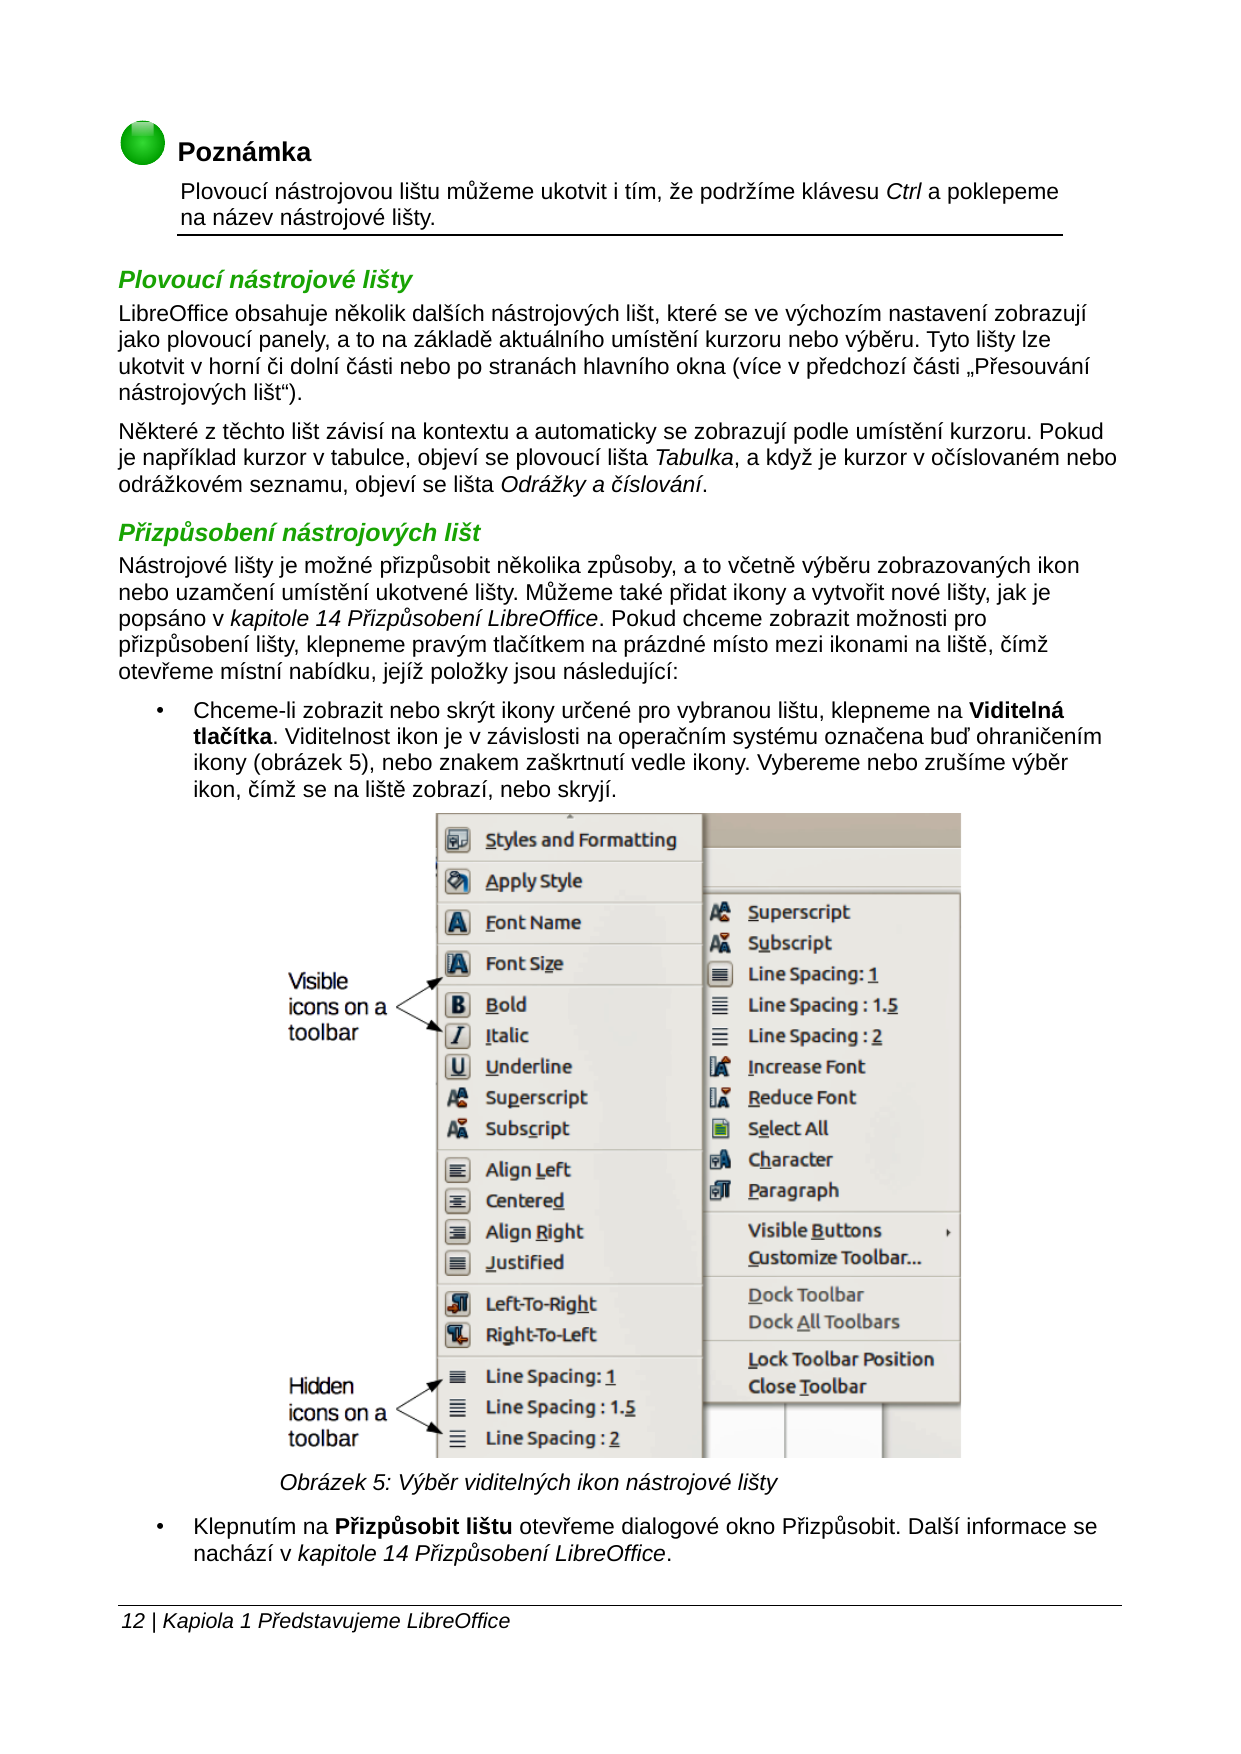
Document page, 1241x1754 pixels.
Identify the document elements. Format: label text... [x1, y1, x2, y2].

text Nástrojové lišty je možné přizpůsobit několika způsoby, a to včetně výběru zobrazovaných ikon nebo uzamčení umístění ukotvené lišty. Můžeme také přidat ikony a vytvořit nové lišty, jak je popsáno v kapitole 14 Přizpůsobení LibreOffice. Pokud chceme zobrazit možnosti pro přizpůsobení lišty, klepneme pravým tlačítkem na prázdné místo mezi ikonami na liště, čímž otevřeme místní nabídku, jejíž položky jsou následující: [118, 552, 1122, 684]
list Chceme-li zobrazit nebo skrýt ikony určené pro vybranou lištu, klepneme na Viditelná tlačítka. Viditelnost ikon je v závislosti na operačním systému označena buď ohraničením ikony (obrázek 5), nebo znakem zaškrtnutí vedle ikony. Vybereme nebo zrušíme výběr ikon, čímž se na liště zobrazí, nebo skryjí. [156, 697, 1122, 802]
text Plovoucí nástrojovou lištu můžeme ukotvit i tím, že podržíme klávesu Ctrl a poklepeme na název nástrojové lišty. [177, 175, 1063, 234]
text Některé z těchto lišt závisí na kontextu a automaticky se zobrazují podle umístění kurzoru. Pokud je například kurzor v tabulce, objeví se plovoucí lišta Tabulka, a když je kurzor v očíslovaném nebo odrážkovém seznamu, objeví se lišta Odrážky a číslování. [118, 418, 1122, 497]
picture [279, 813, 962, 1458]
list Klepnutím na Přizpůsobit lištu otevřeme dialogové okno Přizpůsobit. Další informace se nachází v kapitole 14 Přizpůsobení LibreOffice. [156, 1513, 1122, 1566]
subtitle Přizpůsobení nástrojových lišt [118, 518, 1122, 546]
text Obrázek 5 : Výběr viditelných ikon nástrojové lišty [279, 1469, 961, 1495]
subtitle Plovoucí nástrojové lišty [118, 265, 1122, 294]
subtitle Poznámka [118, 118, 1122, 167]
text LibreOffice obsahuje několik dalších nástrojových lišt, které se ve výchozím nastavení zobrazují jako plovoucí panely, a to na základě aktuálního umístění kurzoru nebo výběru. Tyto lišty lze ukotvit v horní či dolní části nebo po stranách hlavního okna (více v předchozí části „Přesouvání nástrojových lišt“). [118, 300, 1122, 405]
